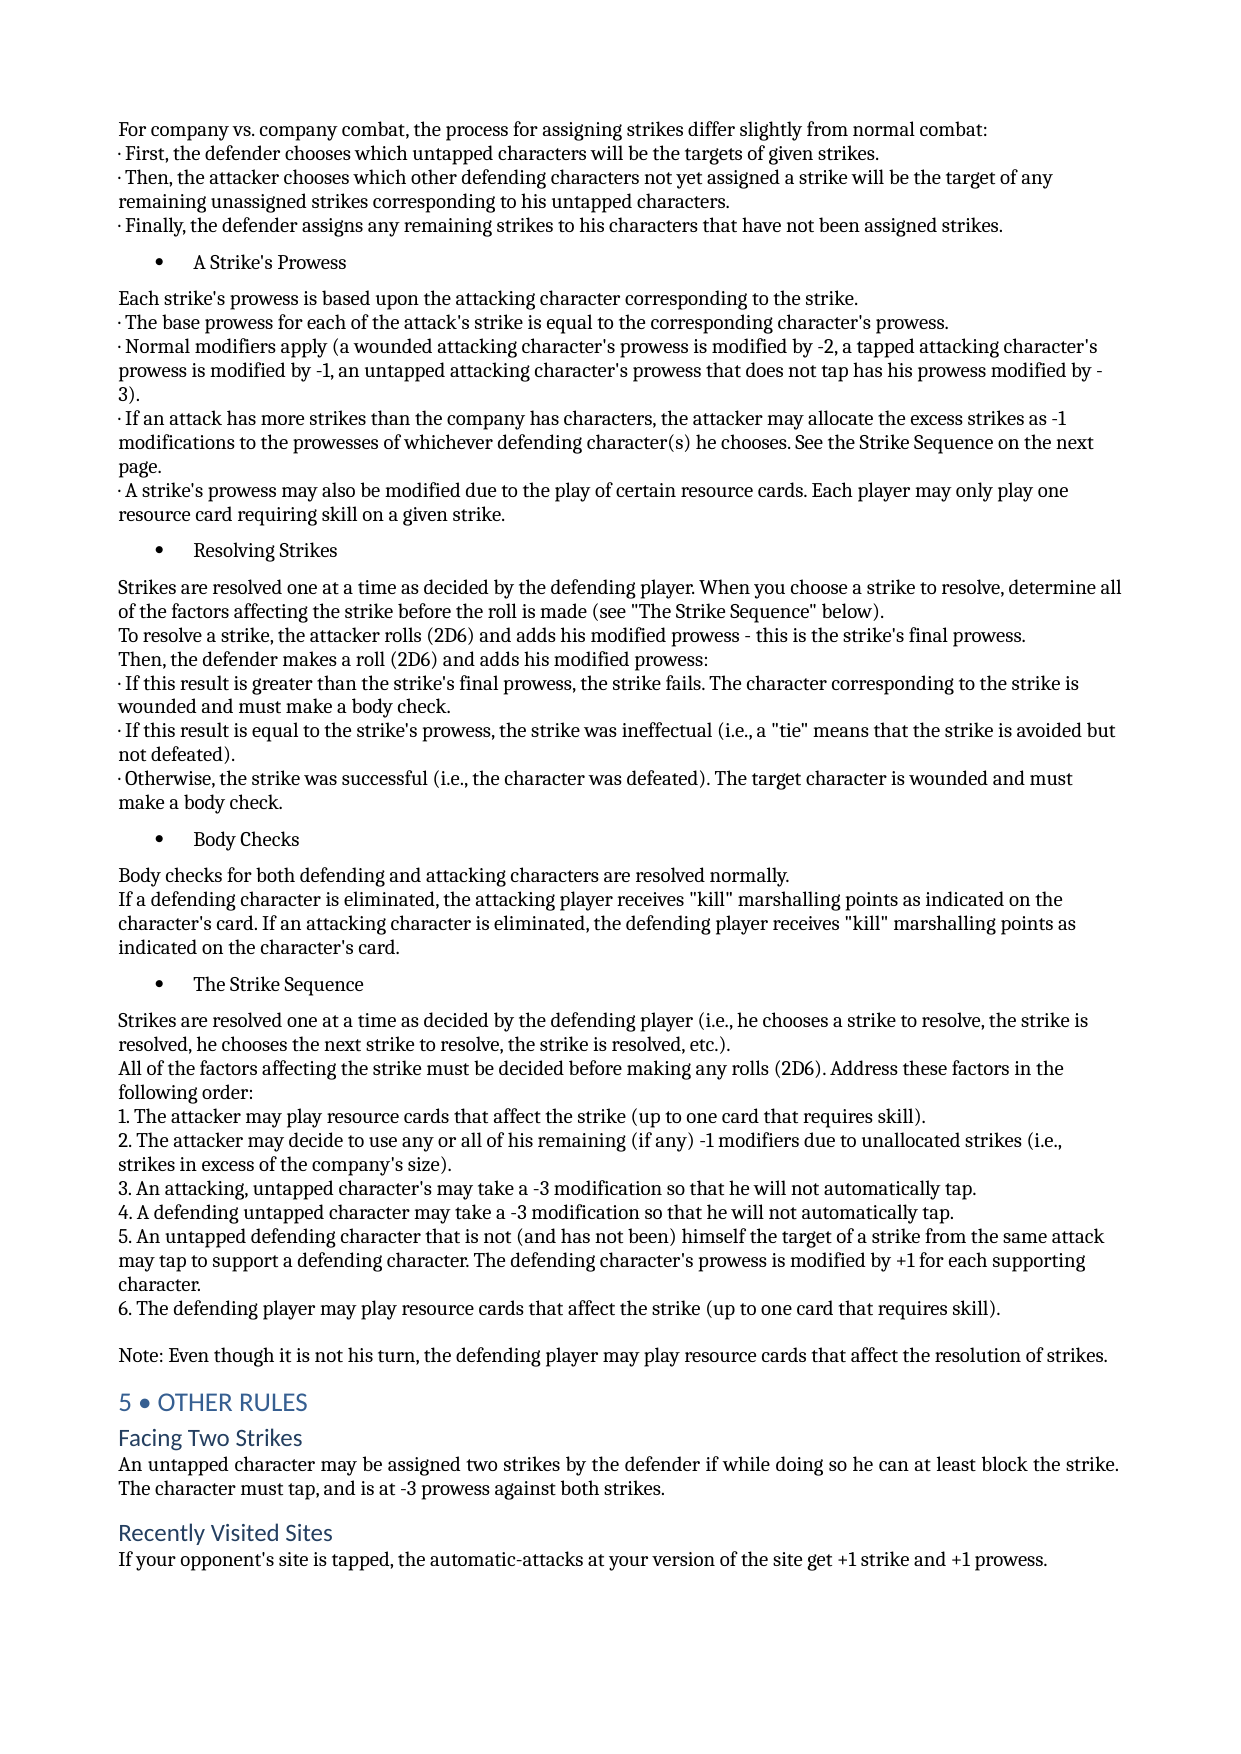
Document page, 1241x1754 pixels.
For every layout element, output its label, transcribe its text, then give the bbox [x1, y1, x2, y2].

subtitle 5 • OTHER RULES [118, 1385, 1122, 1418]
list Resolving Strikes [156, 539, 1122, 563]
subtitle Facing Two Strikes [118, 1422, 1122, 1452]
list The Strike Sequence [156, 972, 1122, 996]
text Strikes are resolved one at a time as decided by the defending player (i.e., he chooses a strike to resolve, the strike is resolved, he chooses the next strike to resolve, the strike is resolved, etc.). All of the factors affecting the strike must be decided before making any rolls (2D6). Address these factors in the following order: 1. The attacker may play resource cards that affect the strike (up to one card that requires skill). 2. The attacker may decide to use any or all of his remaining (if any) -1 modifiers due to unallocated strikes (i.e., strikes in excess of the company's size). 3. An attacking, untapped character's may take a -3 modification so that he will not automatically tap. 4. A defending untapped character may take a -3 modification so that he will not automatically tap. 5. An untapped defending character that is not (and has not been) himself the target of a strike from the same attack may tap to support a defending character. The defending character's prowess is modified by +1 for each supporting character. 6. The defending player may play resource cards that affect the strike (up to one card that requires skill). Note: Even though it is not his turn, the defending player may play resource cards that affect the resolution of strikes. [118, 1009, 1122, 1368]
text An untapped character may be assigned two strikes by the defender if while doing so he can at least block the strike. The character must tap, and is at -3 prowess against both strikes. [118, 1452, 1122, 1500]
list A Strike's Prowess [156, 250, 1122, 274]
text If your opponent's site is tapped, the automatic-attacks at your version of the site get +1 strike and +1 prowess. [118, 1548, 1122, 1572]
list Body Checks [156, 827, 1122, 851]
subtitle Recently Visited Sites [118, 1517, 1122, 1548]
text For company vs. company combat, the process for assigning strikes differ slightly from normal combat: · First, the defender chooses which untapped characters will be the targets of given strikes. · Then, the attacker chooses which other defending characters not yet assigned a strike will be the target of any remaining unassigned strikes corresponding to his untapped characters. · Finally, the defender assigns any remaining strikes to his characters that have not been assigned strikes. [118, 118, 1122, 238]
text Body checks for both defending and attacking characters are resolved normally. If a defending character is eliminated, the attacking player receives "kill" marshalling points as indicated on the character's card. If an attacking character is eliminated, the defending player receives "kill" marshalling points as indicated on the character's card. [118, 864, 1122, 960]
text Each strike's prowess is based upon the attacking character corresponding to the strike. · The base prowess for each of the attack's strike is equal to the corresponding character's prowess. · Normal modifiers apply (a wounded attacking character's prowess is modified by -2, a tapped attacking character's prowess is modified by -1, an untapped attacking character's prowess that does not tap has his prowess modified by -3). · If an attack has more strikes than the company has characters, the attacker may allocate the excess strikes as -1 modifications to the prowesses of whichever defending character(s) he chooses. See the Strike Sequence on the next page. · A strike's prowess may also be modified due to the play of certain resource cards. Each player may only play one resource card requiring skill on a given strike. [118, 287, 1122, 526]
text Strikes are resolved one at a time as decided by the defending player. When you choose a strike to resolve, determine all of the factors affecting the strike before the roll is made (see "The Strike Sequence" below). To resolve a strike, the attacker rolls (2D6) and adds his modified prowess - this is the strike's final prowess. Then, the defender makes a roll (2D6) and adds his modified prowess: · If this result is greater than the strike's final prowess, the strike fails. The character corresponding to the strike is wounded and must make a body check. · If this result is equal to the strike's prowess, the strike was ineffectual (i.e., a "tie" means that the strike is avoided but not defeated). · Otherwise, the strike was successful (i.e., the character was defeated). The target character is wounded and must make a body check. [118, 575, 1122, 815]
